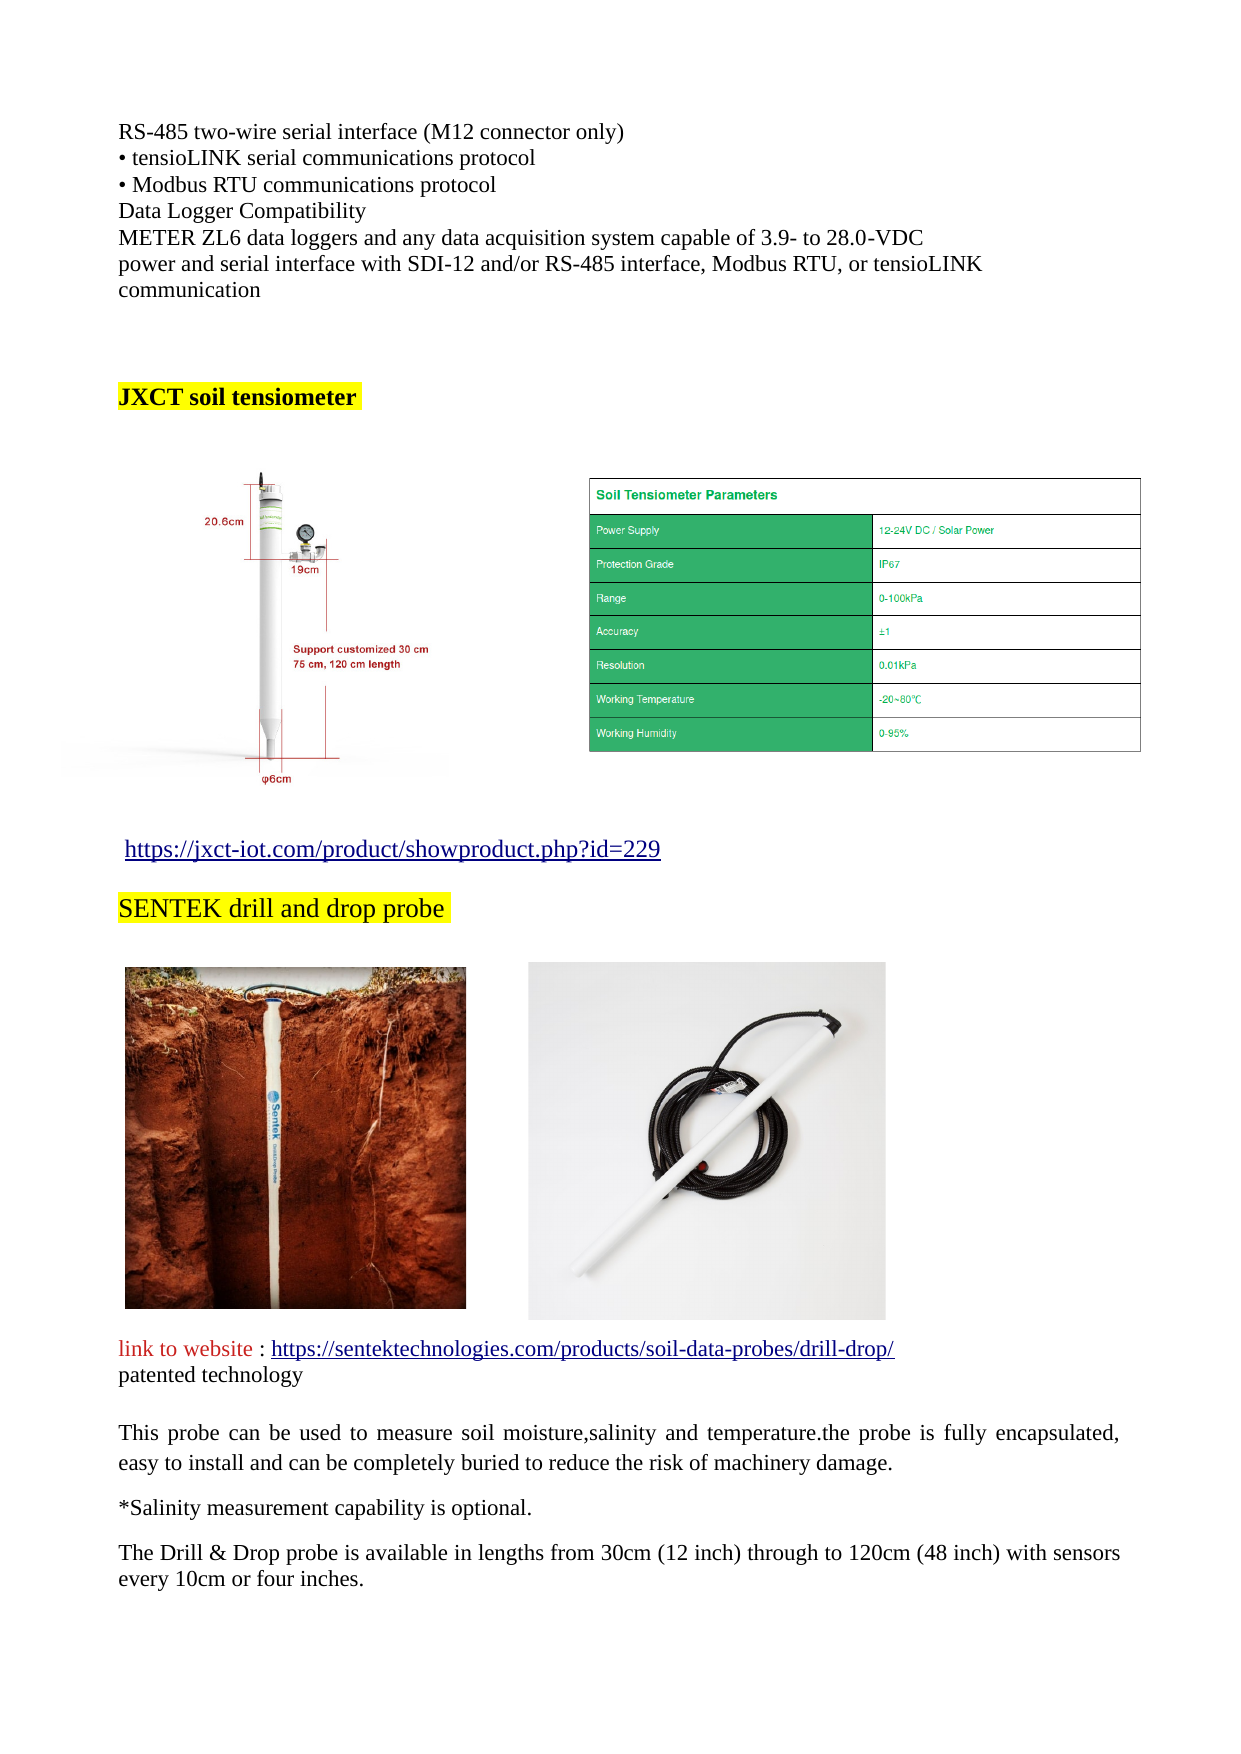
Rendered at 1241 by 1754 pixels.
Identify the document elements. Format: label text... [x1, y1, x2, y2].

picture [528, 962, 886, 1320]
text The Drill & Drop probe is available in lengths from 30cm (12 inch) through to 120cm (48 inch) with sensors every 10cm or four inches. [118, 1539, 1122, 1592]
picture [125, 967, 467, 1309]
text patented technology [118, 1362, 1122, 1388]
text • tensioLINK serial communications protocol [118, 144, 1122, 171]
text SENTEK drill and drop probe [118, 892, 1122, 923]
text JXCT soil tensiometer [118, 382, 1122, 410]
text Data Logger Compatibility [118, 197, 1122, 223]
text • Modbus RTU communications protocol [118, 171, 1122, 197]
text This probe can be used to measure soil moisture,salinity and temperature.the probe is fully encapsulated, easy to install and can be completely buried to reduce the risk of machinery damage. [118, 1419, 1122, 1476]
text link to website : https://sentektechnologies.com/products/soil-data-probes/drill-drop/ [118, 1335, 1122, 1362]
picture [61, 462, 450, 798]
text power and serial interface with SDI-12 and/or RS-485 interface, Modbus RTU, or tensioLINK communication [118, 250, 1122, 303]
text *Salinity measurement capability is optional. [118, 1494, 1122, 1520]
picture [580, 467, 1143, 758]
text RS-485 two-wire serial interface (M12 connector only) [118, 118, 1122, 144]
text METER ZL6 data loggers and any data acquisition system capable of 3.9- to 28.0‑VDC [118, 223, 1122, 250]
text https://jxct-iot.com/product/showproduct.php?id=229 [118, 834, 1122, 863]
